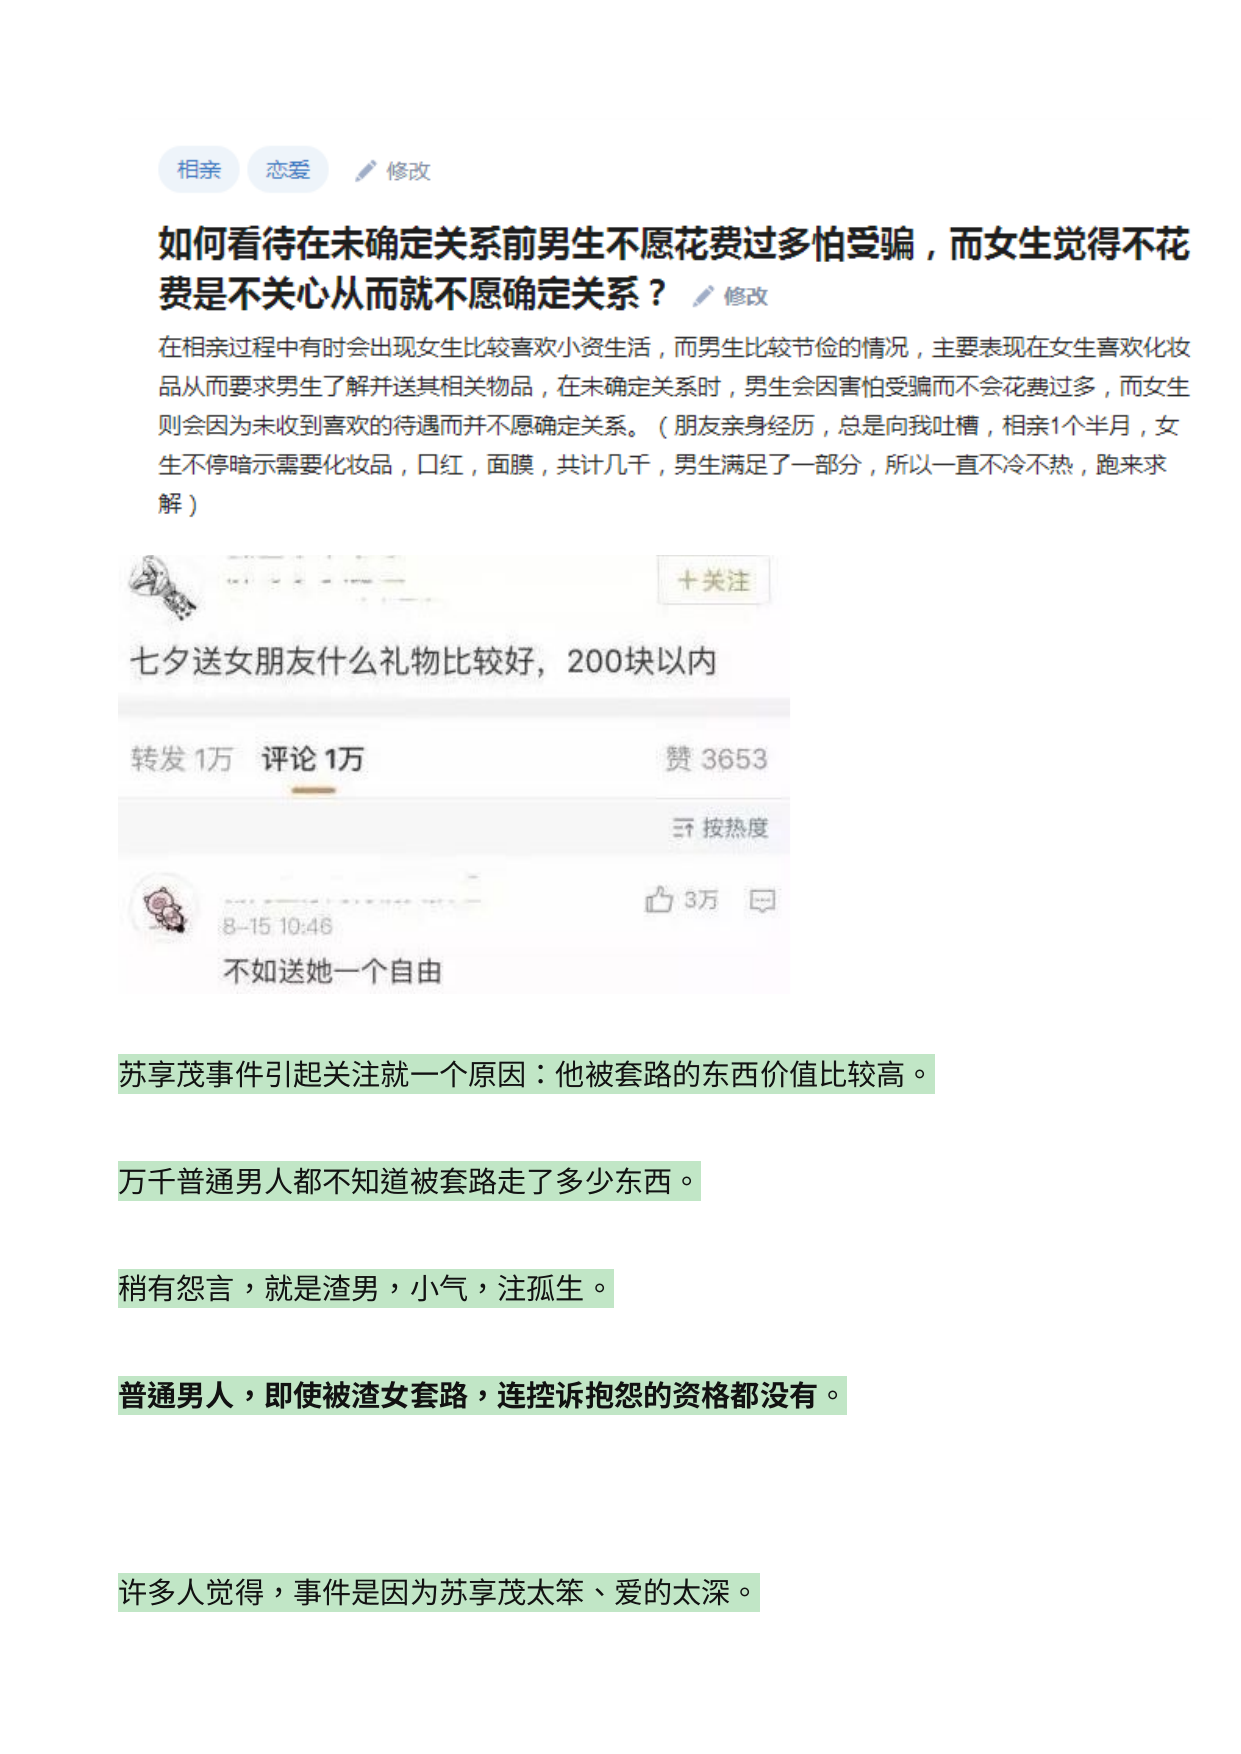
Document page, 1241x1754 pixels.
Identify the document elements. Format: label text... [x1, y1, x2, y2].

text 万千普通男人都不知道被套路走了多少东西。 [118, 1161, 1122, 1201]
text 苏享茂事件引起关注就一个原因：他被套路的东西价值比较高。 [118, 1054, 1122, 1094]
text 稍有怨言，就是渣男，小气，注孤生。 [118, 1268, 1122, 1308]
picture [118, 555, 790, 994]
picture [118, 118, 1212, 539]
text 许多人觉得，事件是因为苏享茂太笨、爱的太深。 [118, 1572, 1122, 1612]
text 普通男人，即使被渣女套路，连控诉抱怨的资格都没有。 [118, 1376, 1122, 1415]
